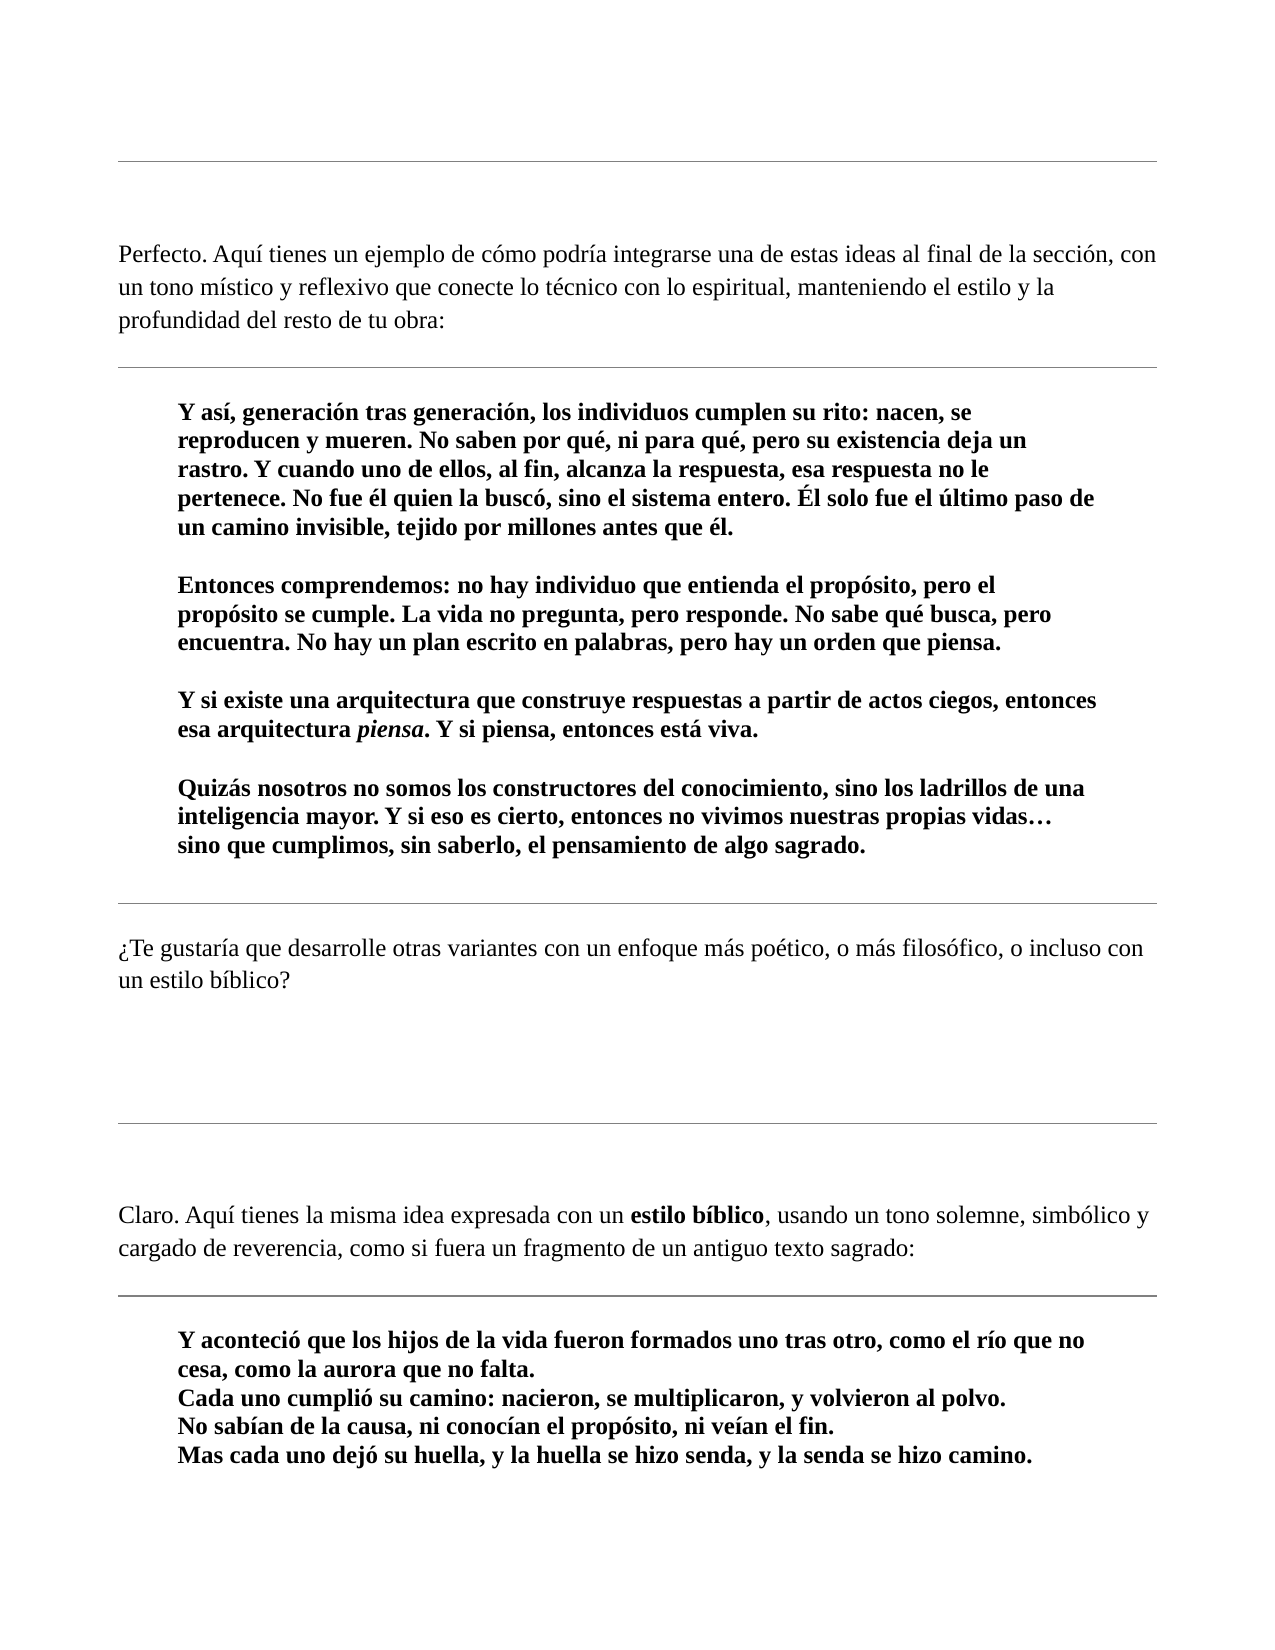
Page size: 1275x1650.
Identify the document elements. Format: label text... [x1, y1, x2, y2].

text ¿Te gustaría que desarrolle otras variantes con un enfoque más poético, o más filosófico, o incluso con un estilo bíblico? [118, 933, 1157, 994]
text Claro. Aquí tienes la misma idea expresada con un estilo bíblico, usando un tono solemne, simbólico y cargado de reverencia, como si fuera un fragmento de un antiguo texto sagrado: [118, 1200, 1157, 1262]
text Quizás nosotros no somos los constructores del conocimiento, sino los ladrillos de una inteligencia mayor. Y si eso es cierto, entonces no vivimos nuestras propias vidas… sino que cumplimos, sin saberlo, el pensamiento de algo sagrado. [177, 773, 1098, 859]
text Y si existe una arquitectura que construye respuestas a partir de actos ciegos, entonces esa arquitectura piensa. Y si piensa, entonces está viva. [177, 686, 1098, 743]
text Perfecto. Aquí tienes un ejemplo de cómo podría integrarse una de estas ideas al final de la sección, con un tono místico y reflexivo que conecte lo técnico con lo espiritual, manteniendo el estilo y la profundidad del resto de tu obra: [118, 239, 1157, 333]
text Y aconteció que los hijos de la vida fueron formados uno tras otro, como el río que no cesa, como la aurora que no falta. Cada uno cumplió su camino: nacieron, se multiplicaron, y volvieron al polvo. No sabían de la causa, ni conocían el propósito, ni veían el fin. Mas cada uno dejó su huella, y la huella se hizo senda, y la senda se hizo camino. [177, 1325, 1098, 1469]
text Entonces comprendemos: no hay individuo que entienda el propósito, pero el propósito se cumple. La vida no pregunta, pero responde. No sabe qué busca, pero encuentra. No hay un plan escrito en palabras, pero hay un orden que piensa. [177, 570, 1098, 656]
text Y así, generación tras generación, los individuos cumplen su rito: nacen, se reproducen y mueren. No saben por qué, ni para qué, pero su existencia deja un rastro. Y cuando uno de ellos, al fin, alcanza la respuesta, esa respuesta no le pertenece. No fue él quien la buscó, sino el sistema entero. Él solo fue el último paso de un camino invisible, tejido por millones antes que él. [177, 397, 1098, 540]
